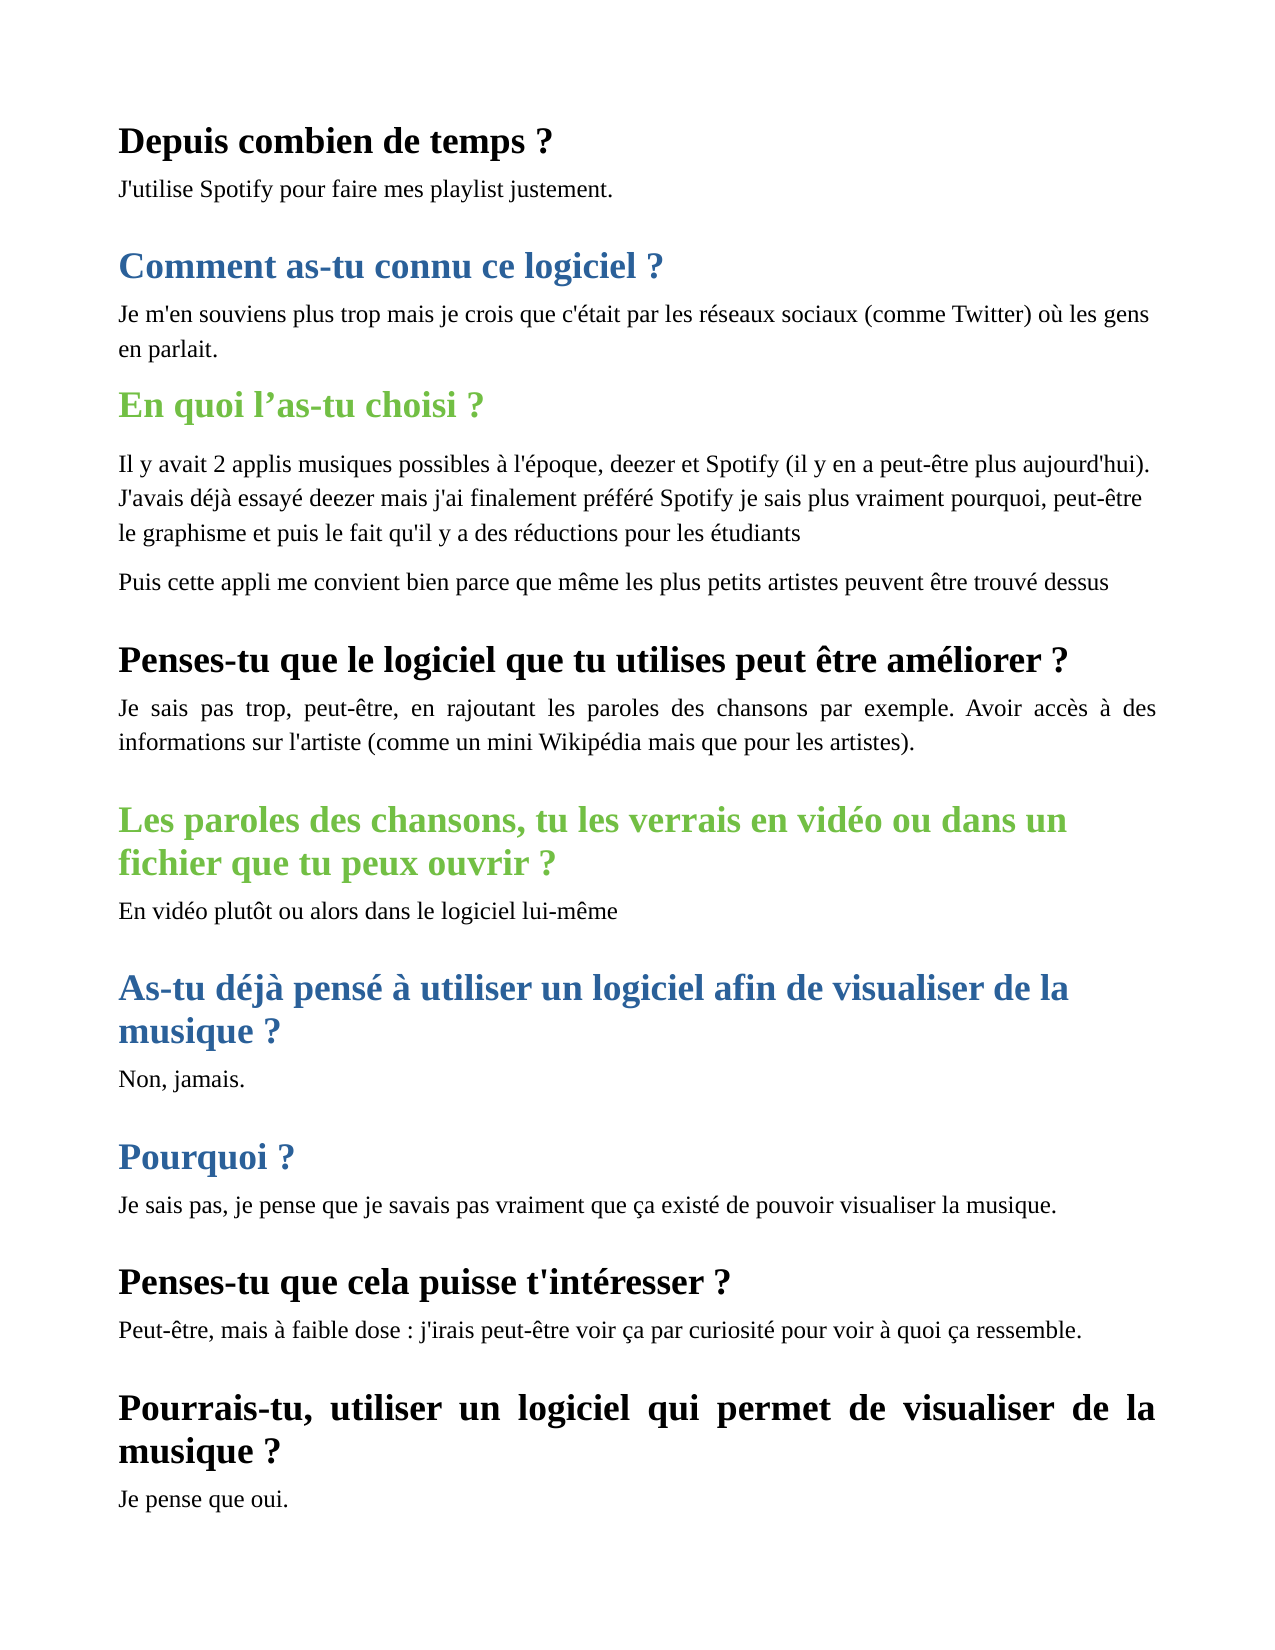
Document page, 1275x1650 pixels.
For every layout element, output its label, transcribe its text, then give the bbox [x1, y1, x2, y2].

text Je sais pas trop, peut-être, en rajoutant les paroles des chansons par exemple. Avoir accès à des informations sur l'artiste (comme un mini Wikipédia mais que pour les artistes). [118, 693, 1157, 756]
subtitle Pourrais-tu, utiliser un logiciel qui permet de visualiser de la musique ? [118, 1385, 1157, 1472]
subtitle Depuis combien de temps ? [118, 118, 1157, 161]
text Puis cette appli me convient bien parce que même les plus petits artistes peuvent être trouvé dessus [118, 567, 1157, 596]
text Je sais pas, je pense que je savais pas vraiment que ça existé de pouvoir visualiser la musique. [118, 1190, 1157, 1219]
subtitle Les paroles des chansons, tu les verrais en vidéo ou dans un fichier que tu peux ouvrir ? [118, 797, 1157, 883]
subtitle As-tu déjà pensé à utiliser un logiciel afin de visualiser de la musique ? [118, 966, 1157, 1052]
subtitle Penses-tu que cela puisse t'intéresser ? [118, 1260, 1157, 1303]
text Non, jamais. [118, 1064, 1157, 1093]
text J'utilise Spotify pour faire mes playlist justement. [118, 174, 1157, 202]
text Il y avait 2 applis musiques possibles à l'époque, deezer et Spotify (il y en a peut-être plus aujourd'hui). J'avais déjà essayé deezer mais j'ai finalement préféré Spotify je sais plus vraiment pourquoi, peut-être le graphisme et puis le fait qu'il y a des réductions pour les étudiants [118, 449, 1157, 547]
subtitle Pourquoi ? [118, 1134, 1157, 1177]
subtitle Penses-tu que le logiciel que tu utilises peut être améliorer ? [118, 637, 1157, 680]
subtitle Comment as-tu connu ce logiciel ? [118, 244, 1157, 287]
text Peut-être, mais à faible dose : j'irais peut-être voir ça par curiosité pour voir à quoi ça ressemble. [118, 1315, 1157, 1344]
text En quoi l’as-tu choisi ? [118, 383, 1157, 426]
text Je pense que oui. [118, 1484, 1157, 1513]
text En vidéo plutôt ou alors dans le logiciel lui-même [118, 896, 1157, 924]
text Je m'en souviens plus trop mais je crois que c'était par les réseaux sociaux (comme Twitter) où les gens en parlait. [118, 299, 1157, 362]
